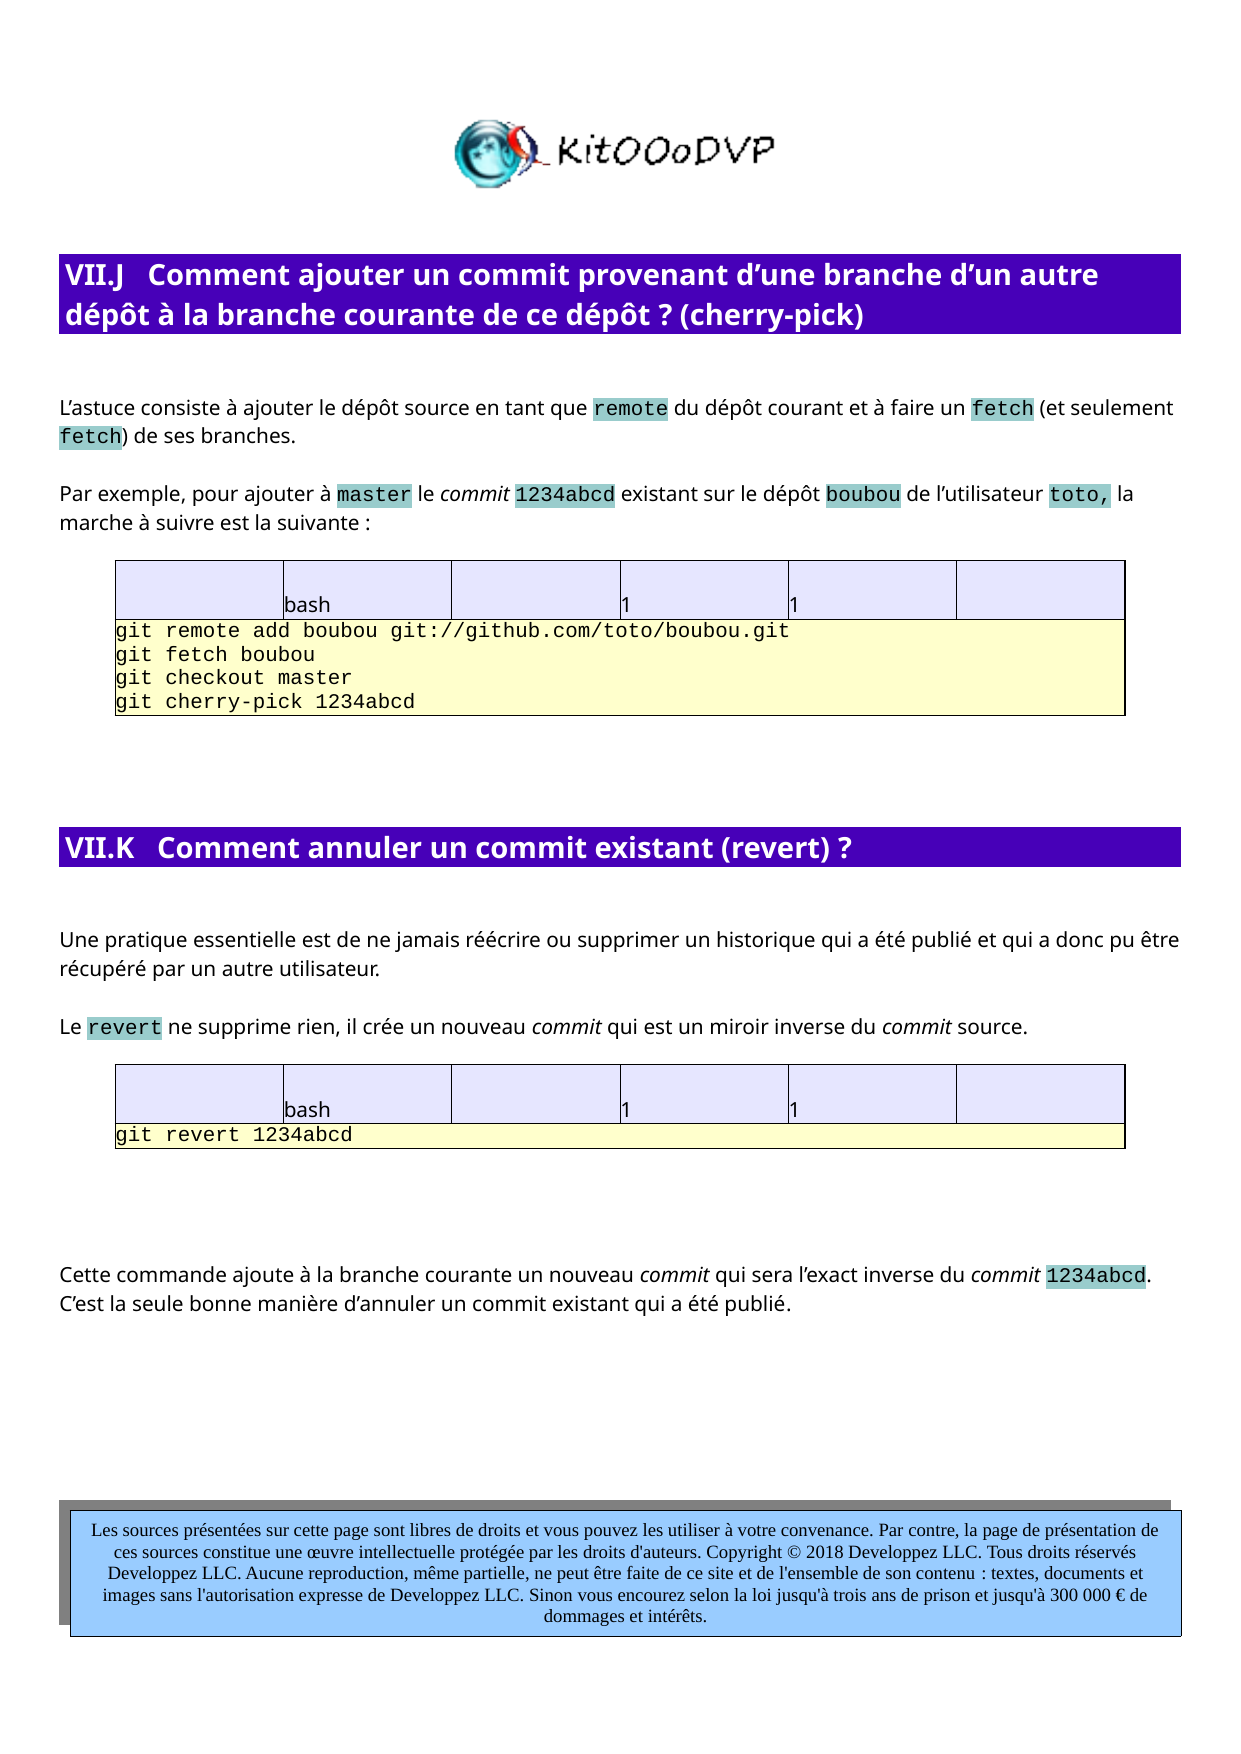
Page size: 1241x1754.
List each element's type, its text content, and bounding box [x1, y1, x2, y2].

text Une pratique essentielle est de ne jamais réécrire ou supprimer un historique qui a été publié et qui a donc pu être récupéré par un autre utilisateur. [59, 926, 1181, 982]
picture [453, 118, 781, 191]
text Par exemple, pour ajouter à master le commit 1234abcd existant sur le dépôt boubou de l’utilisateur toto, la marche à suivre est la suivante : [59, 479, 1181, 536]
table_header [116, 561, 283, 619]
subtitle Comment ajouter un commit provenant d’une branche d’un autre dépôt à la branche courante de ce dépôt ? (cherry-pick) [59, 254, 1181, 334]
table_header 1 [789, 1065, 956, 1123]
subtitle Comment annuler un commit existant (revert) ? [59, 827, 1181, 867]
table_header 1 [789, 561, 956, 619]
table_header bash [284, 1065, 451, 1123]
table_header [452, 561, 620, 619]
text Le revert ne supprime rien, il crée un nouveau commit qui est un miroir inverse du commit source. [59, 1012, 1181, 1040]
table_header 1 [621, 561, 788, 619]
table_header [957, 561, 1124, 619]
table_header [452, 1065, 620, 1123]
table_header [957, 1065, 1124, 1123]
table_header [116, 1065, 283, 1123]
text Cette commande ajoute à la branche courante un nouveau commit qui sera l’exact inverse du commit 1234abcd. C’est la seule bonne manière d’annuler un commit existant qui a été publié. [59, 1260, 1181, 1317]
text L’astuce consiste à ajouter le dépôt source en tant que remote du dépôt courant et à faire un fetch (et seulement fetch) de ses branches. [59, 393, 1181, 450]
table_header 1 [621, 1065, 788, 1123]
table_header bash [284, 561, 451, 619]
